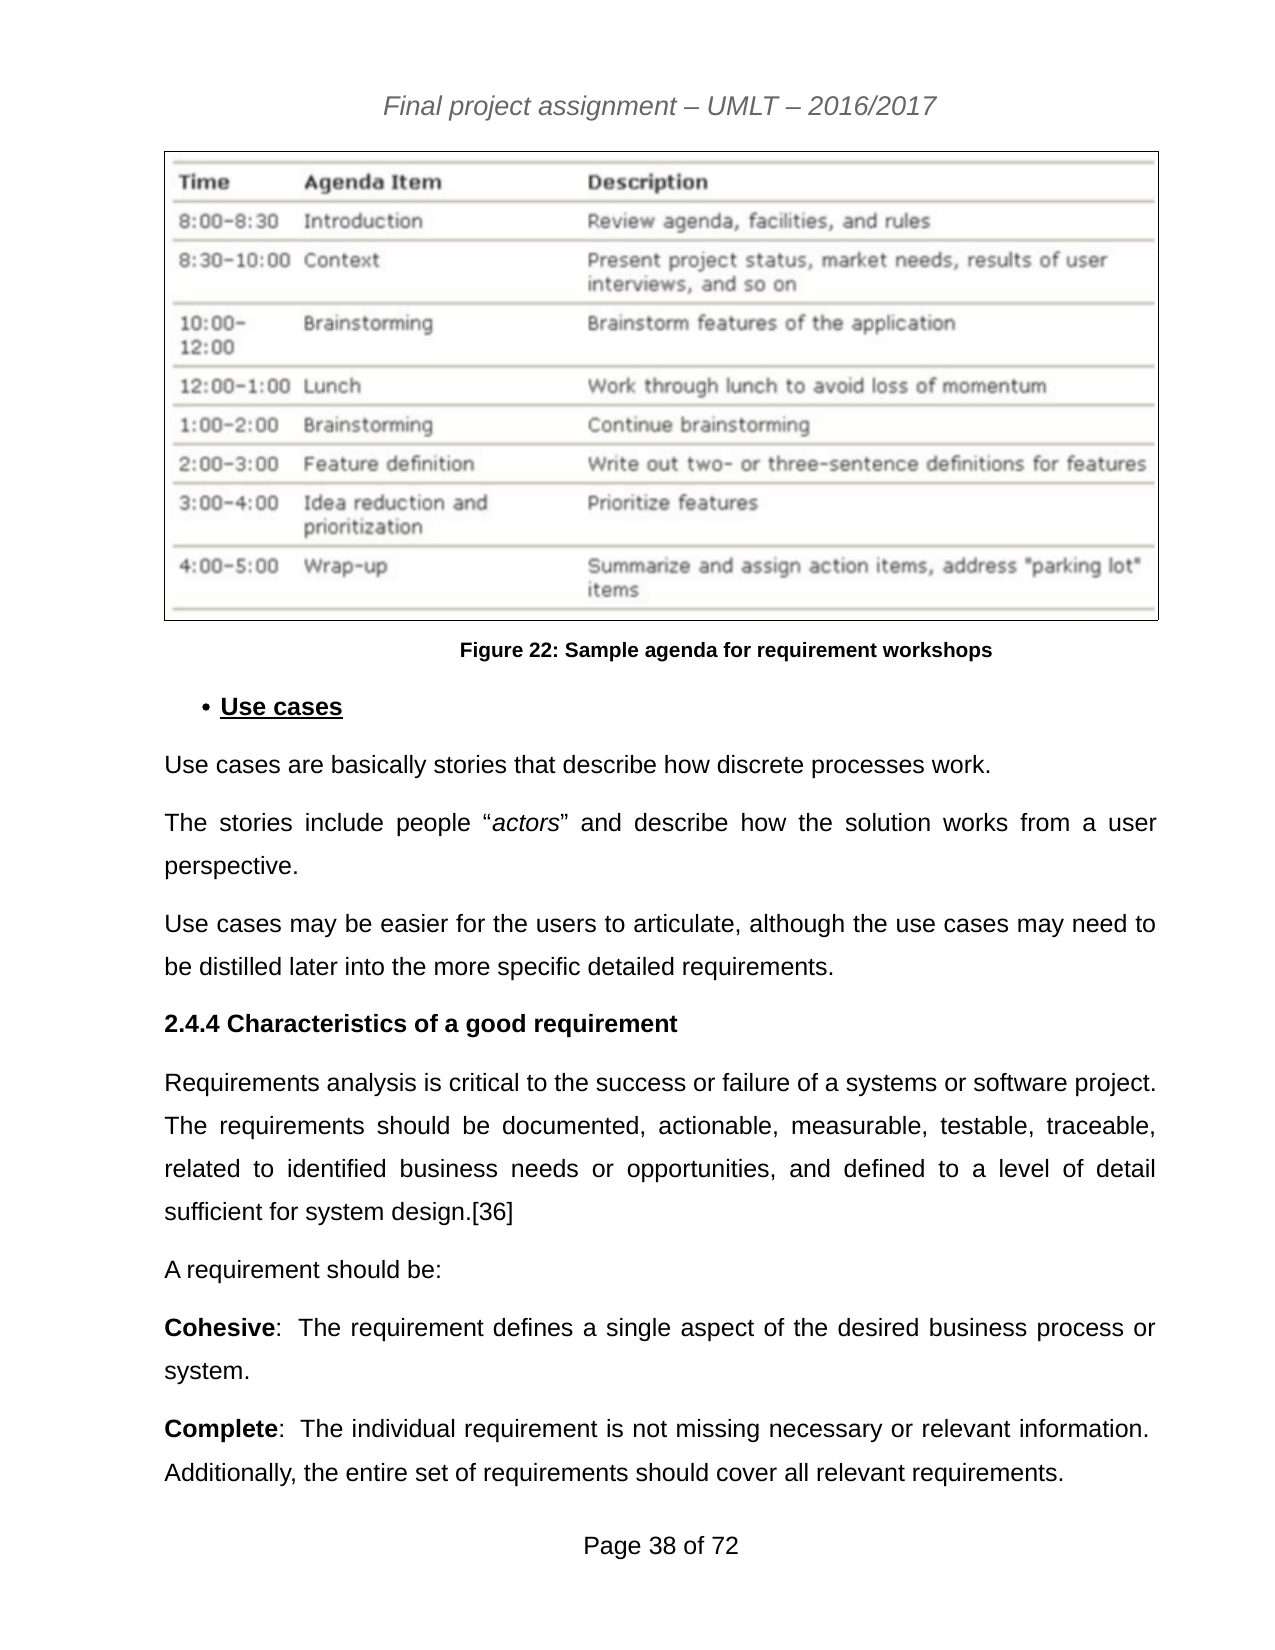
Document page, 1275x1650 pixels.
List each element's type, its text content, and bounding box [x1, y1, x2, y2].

text Requirements analysis is critical to the success or failure of a systems or software project. The requirements should be documented, actionable, measurable, testable, traceable, related to identified business needs or opportunities, and defined to a level of detail sufficient for system design.[36] [164, 1068, 1158, 1226]
text Cohesive: The requirement defines a single aspect of the desired business process or system. [164, 1313, 1158, 1385]
text [165, 152, 1158, 620]
text A requirement should be: [164, 1255, 1158, 1284]
text Complete: The individual requirement is not missing necessary or relevant information. Additionally, the entire set of requirements should cover all relevant requirements. [164, 1414, 1158, 1486]
list Use cases [202, 692, 1158, 721]
subtitle 2.4.4 Characteristics of a good requirement [164, 1009, 1158, 1038]
picture [167, 154, 1155, 617]
text The stories include people “actors” and describe how the solution works from a user perspective. [164, 808, 1158, 880]
text Use cases may be easier for the users to articulate, although the use cases may need to be distilled later into the more specific detailed requirements. [164, 909, 1158, 981]
text Use cases are basically stories that describe how discrete processes work. [164, 750, 1158, 779]
text Figure 22: Sample agenda for requirement workshops [164, 621, 1158, 663]
